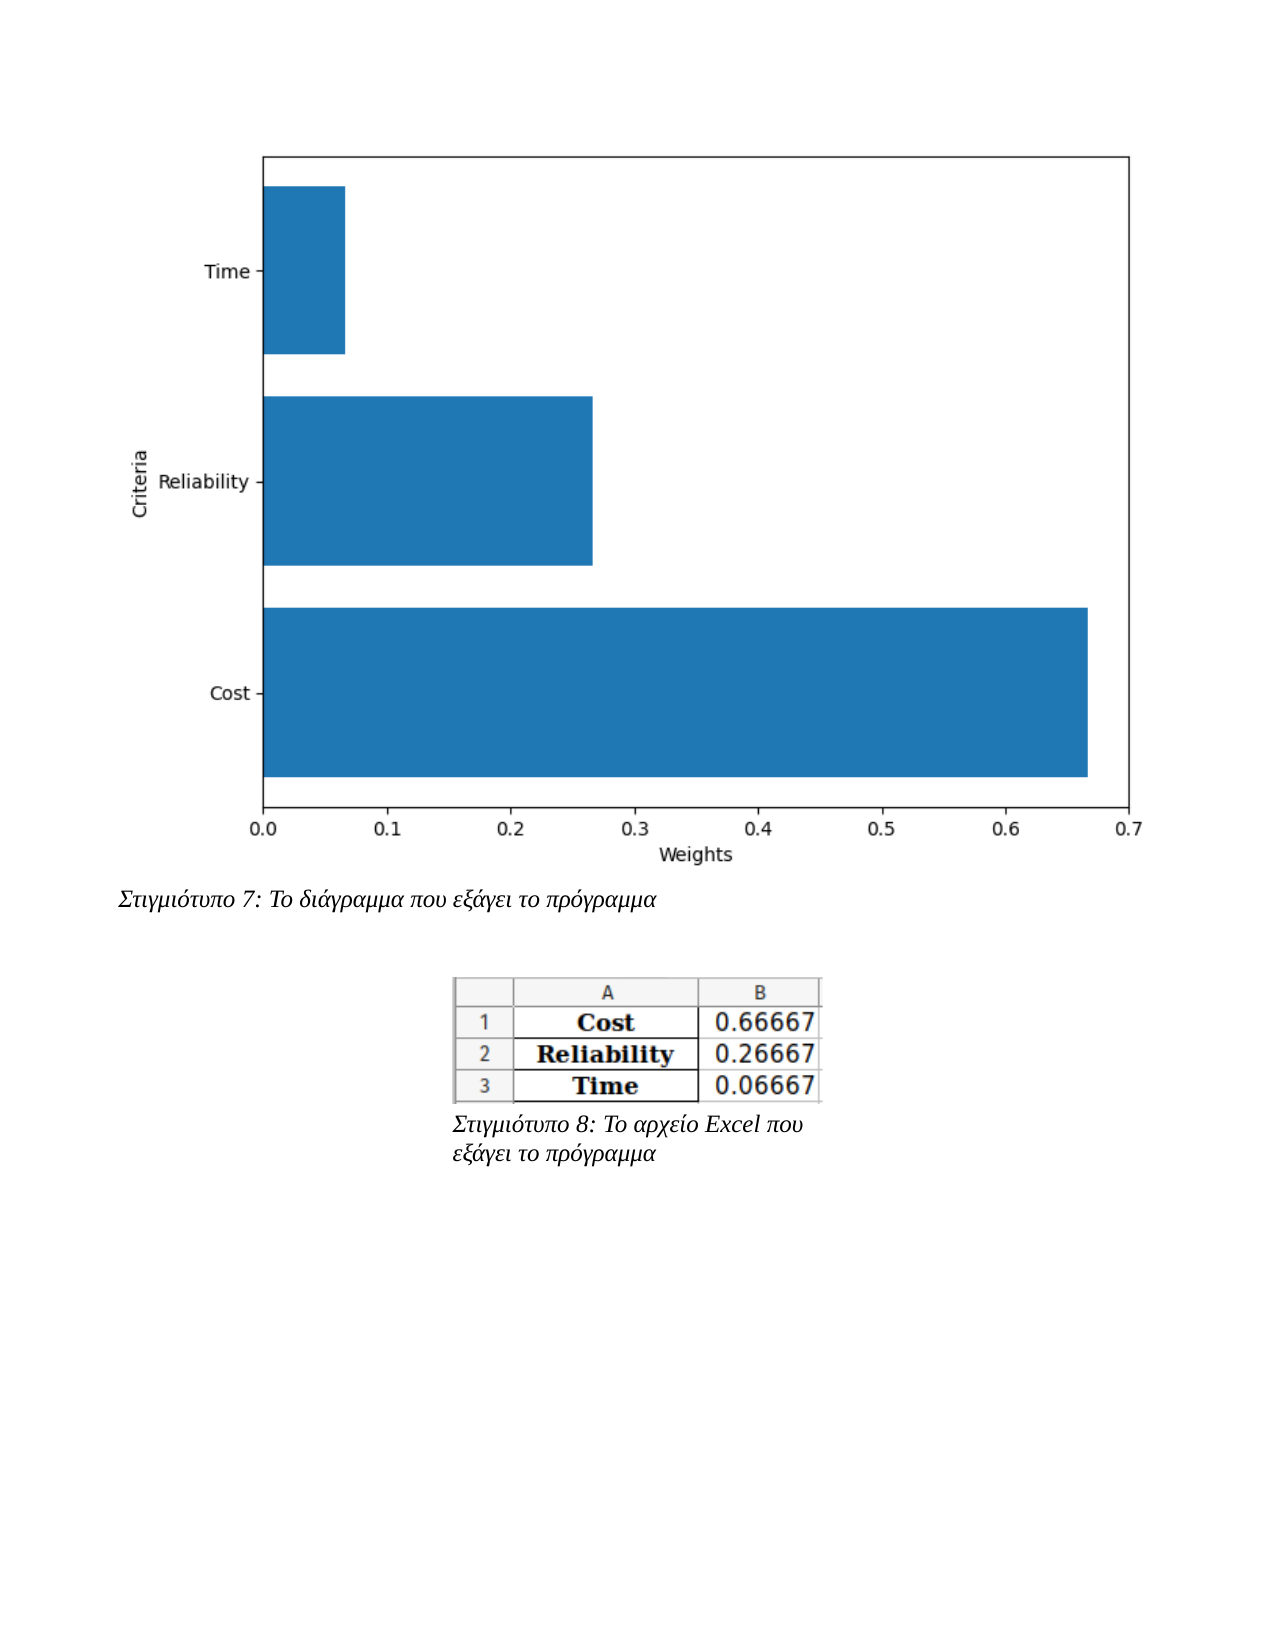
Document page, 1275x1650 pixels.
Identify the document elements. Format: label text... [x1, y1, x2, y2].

picture [452, 977, 823, 1104]
text Στιγμιότυπο 7: Το διάγραμμα που εξάγει το πρόγραμμα [118, 879, 1157, 913]
picture [118, 144, 1157, 879]
text Στιγμιότυπο 8: Το αρχείο Excel που εξάγει το πρόγραμμα [452, 1104, 823, 1166]
